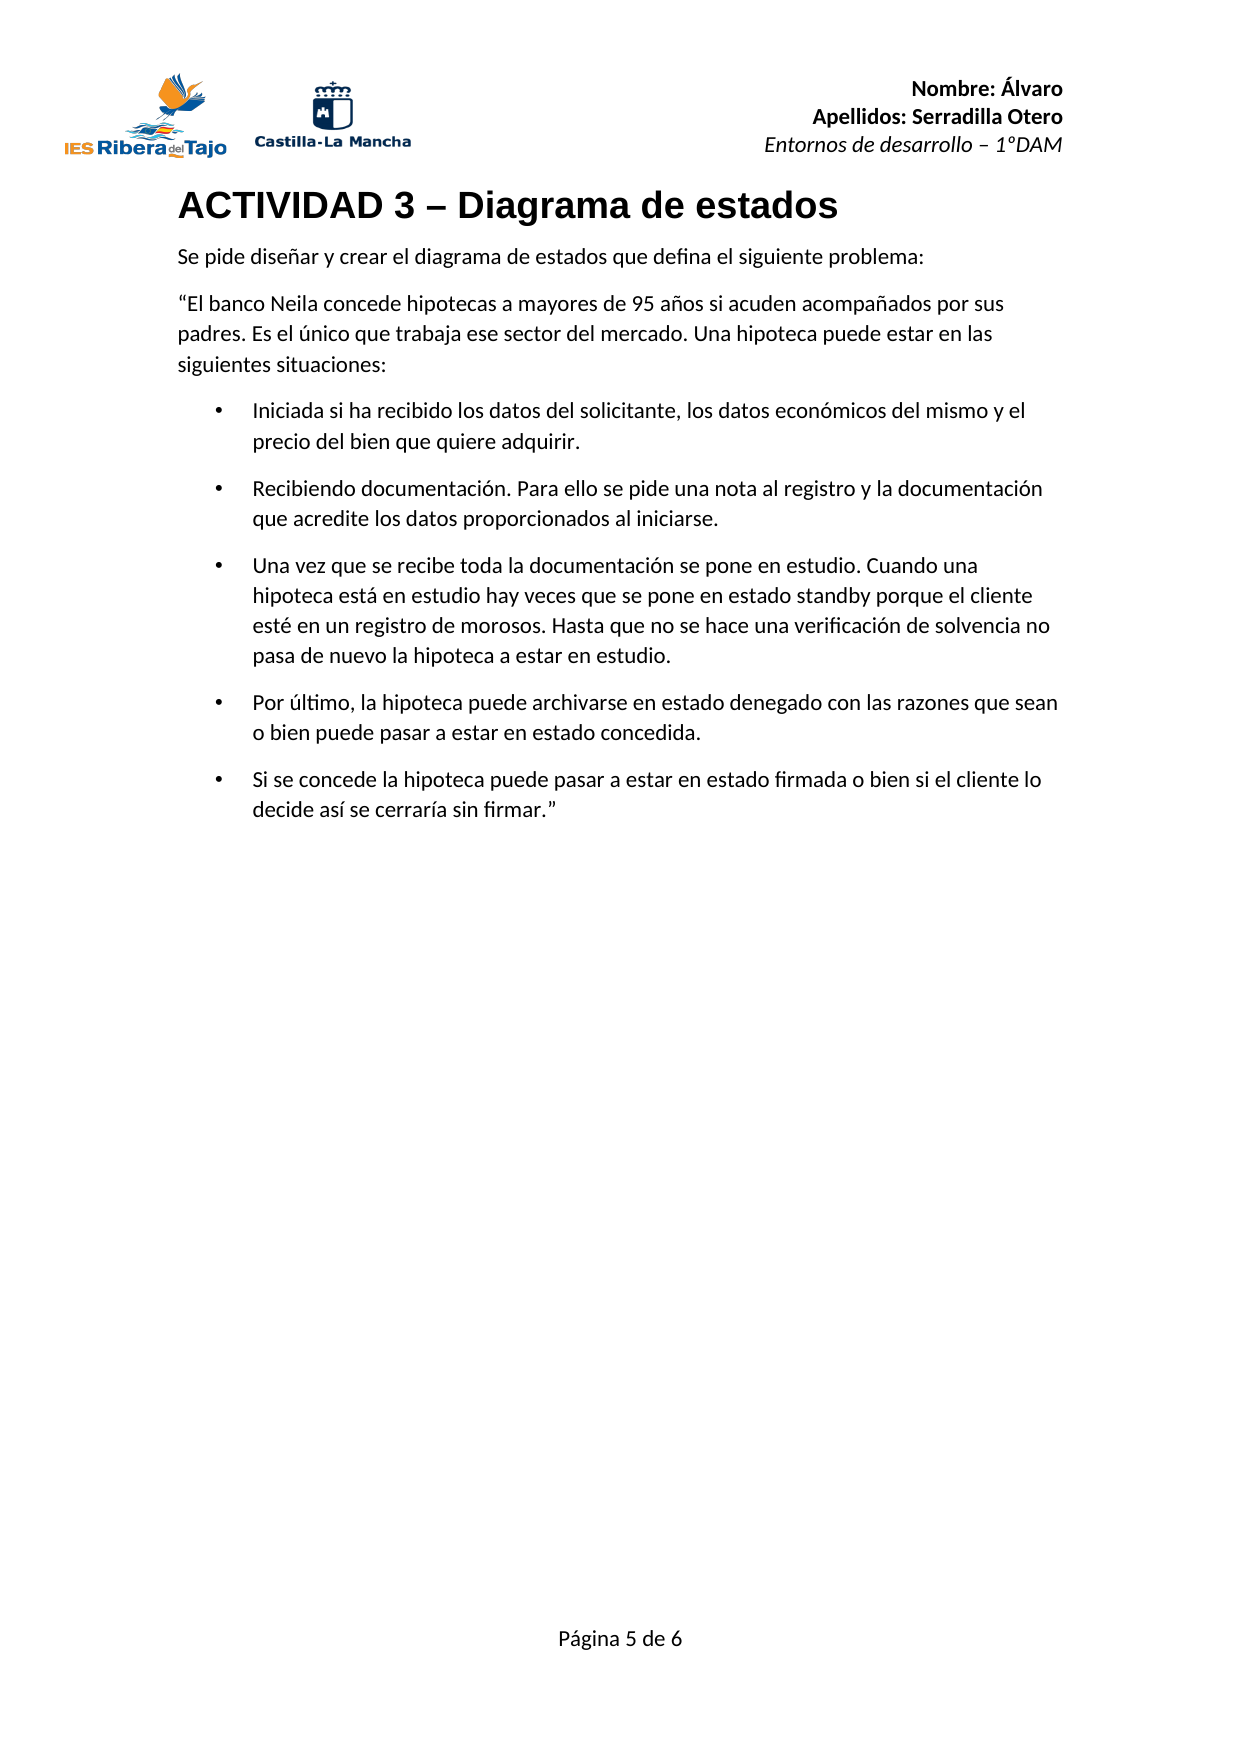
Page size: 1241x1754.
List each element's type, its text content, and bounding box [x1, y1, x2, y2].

list Por último, la hipoteca puede archivarse en estado denegado con las razones que sean o bien puede pasar a estar en estado concedida. [215, 688, 1063, 746]
list Una vez que se recibe toda la documentación se pone en estudio. Cuando una hipoteca está en estudio hay veces que se pone en estado standby porque el cliente esté en un registro de morosos. Hasta que no se hace una verificación de solvencia no pasa de nuevo la hipoteca a estar en estudio. [215, 551, 1063, 669]
text Se pide diseñar y crear el diagrama de estados que defina el siguiente problema: [177, 242, 1063, 270]
picture [233, 73, 432, 158]
picture [65, 73, 227, 158]
text “El banco Neila concede hipotecas a mayores de 95 años si acuden acompañados por sus padres. Es el único que trabaja ese sector del mercado. Una hipoteca puede estar en las siguientes situaciones: [177, 289, 1063, 378]
list Recibiendo documentación. Para ello se pide una nota al registro y la documentación que acredite los datos proporcionados al iniciarse. [215, 474, 1063, 532]
subtitle ACTIVIDAD 3 – Diagrama de estados [177, 183, 1063, 226]
list Si se concede la hipoteca puede pasar a estar en estado firmada o bien si el cliente lo decide así se cerraría sin firmar.” [215, 765, 1063, 823]
list Iniciada si ha recibido los datos del solicitante, los datos económicos del mismo y el precio del bien que quiere adquirir. [215, 397, 1063, 455]
